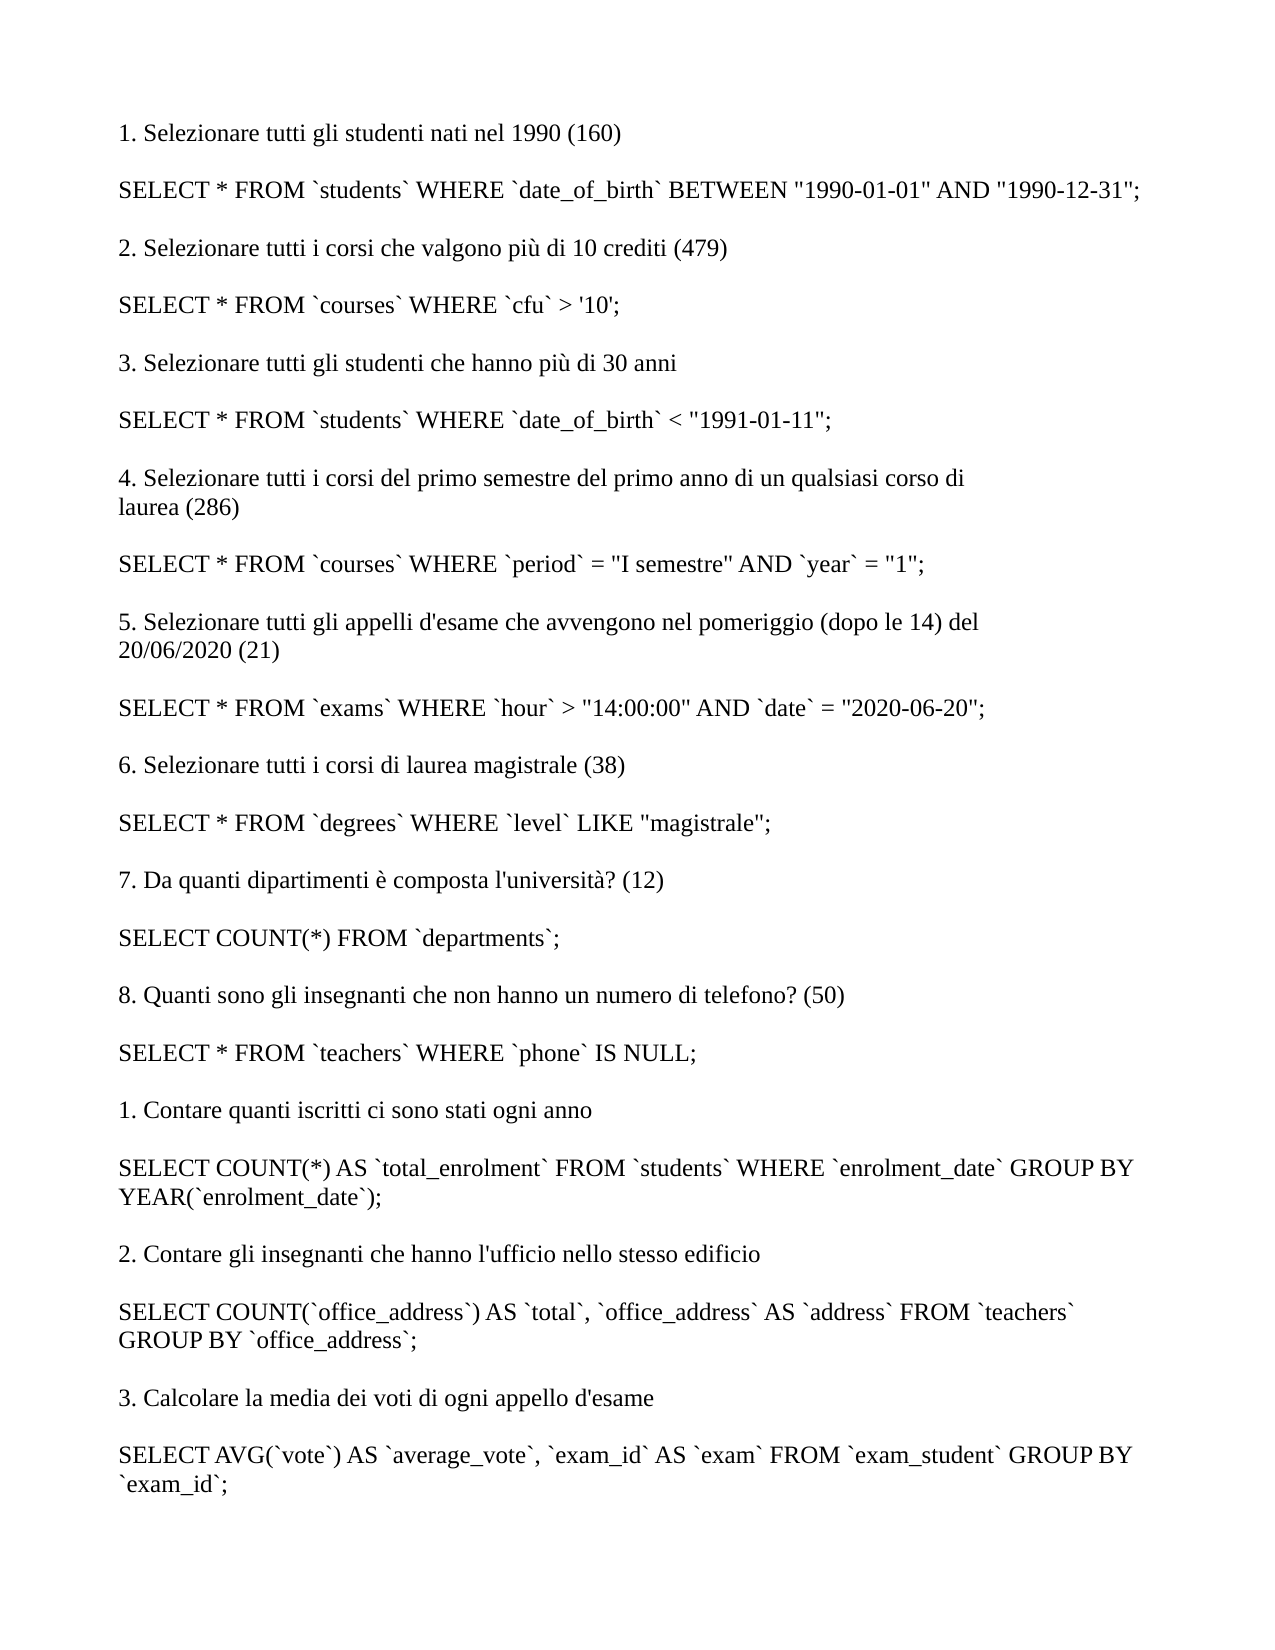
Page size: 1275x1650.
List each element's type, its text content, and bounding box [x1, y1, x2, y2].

text SELECT * FROM `teachers` WHERE `phone` IS NULL; [118, 1038, 1157, 1067]
text 5. Selezionare tutti gli appelli d'esame che avvengono nel pomeriggio (dopo le 14) del [118, 607, 1157, 636]
text 7. Da quanti dipartimenti è composta l'università? (12) [118, 866, 1157, 894]
text SELECT * FROM `students` WHERE `date_of_birth` BETWEEN "1990-01-01" AND "1990-12-31"; [118, 176, 1157, 204]
text SELECT * FROM `courses` WHERE `period` = "I semestre" AND `year` = "1"; [118, 549, 1157, 578]
text SELECT COUNT(*) FROM `departments`; [118, 923, 1157, 952]
text 2. Contare gli insegnanti che hanno l'ufficio nello stesso edificio [118, 1239, 1157, 1268]
text 8. Quanti sono gli insegnanti che non hanno un numero di telefono? (50) [118, 981, 1157, 1009]
text SELECT * FROM `courses` WHERE `cfu` > '10'; [118, 291, 1157, 319]
text SELECT COUNT(`office_address`) AS `total`, `office_address` AS `address` FROM `teachers` GROUP BY `office_address`; [118, 1297, 1157, 1354]
text 6. Selezionare tutti i corsi di laurea magistrale (38) [118, 751, 1157, 779]
text laurea (286) [118, 492, 1157, 521]
text SELECT * FROM `exams` WHERE `hour` > "14:00:00" AND `date` = "2020-06-20"; [118, 693, 1157, 722]
text SELECT * FROM `students` WHERE `date_of_birth` < "1991-01-11"; [118, 406, 1157, 434]
text SELECT AVG(`vote`) AS `average_vote`, `exam_id` AS `exam` FROM `exam_student` GROUP BY `exam_id`; [118, 1441, 1157, 1498]
text 2. Selezionare tutti i corsi che valgono più di 10 crediti (479) [118, 233, 1157, 262]
text SELECT COUNT(*) AS `total_enrolment` FROM `students` WHERE `enrolment_date` GROUP BY YEAR(`enrolment_date`); [118, 1153, 1157, 1211]
text 1. Contare quanti iscritti ci sono stati ogni anno [118, 1096, 1157, 1124]
text 20/06/2020 (21) [118, 636, 1157, 664]
text 4. Selezionare tutti i corsi del primo semestre del primo anno di un qualsiasi corso di [118, 463, 1157, 492]
text 3. Selezionare tutti gli studenti che hanno più di 30 anni [118, 348, 1157, 377]
text 1. Selezionare tutti gli studenti nati nel 1990 (160) [118, 118, 1157, 147]
text SELECT * FROM `degrees` WHERE `level` LIKE "magistrale"; [118, 808, 1157, 837]
text 3. Calcolare la media dei voti di ogni appello d'esame [118, 1383, 1157, 1412]
